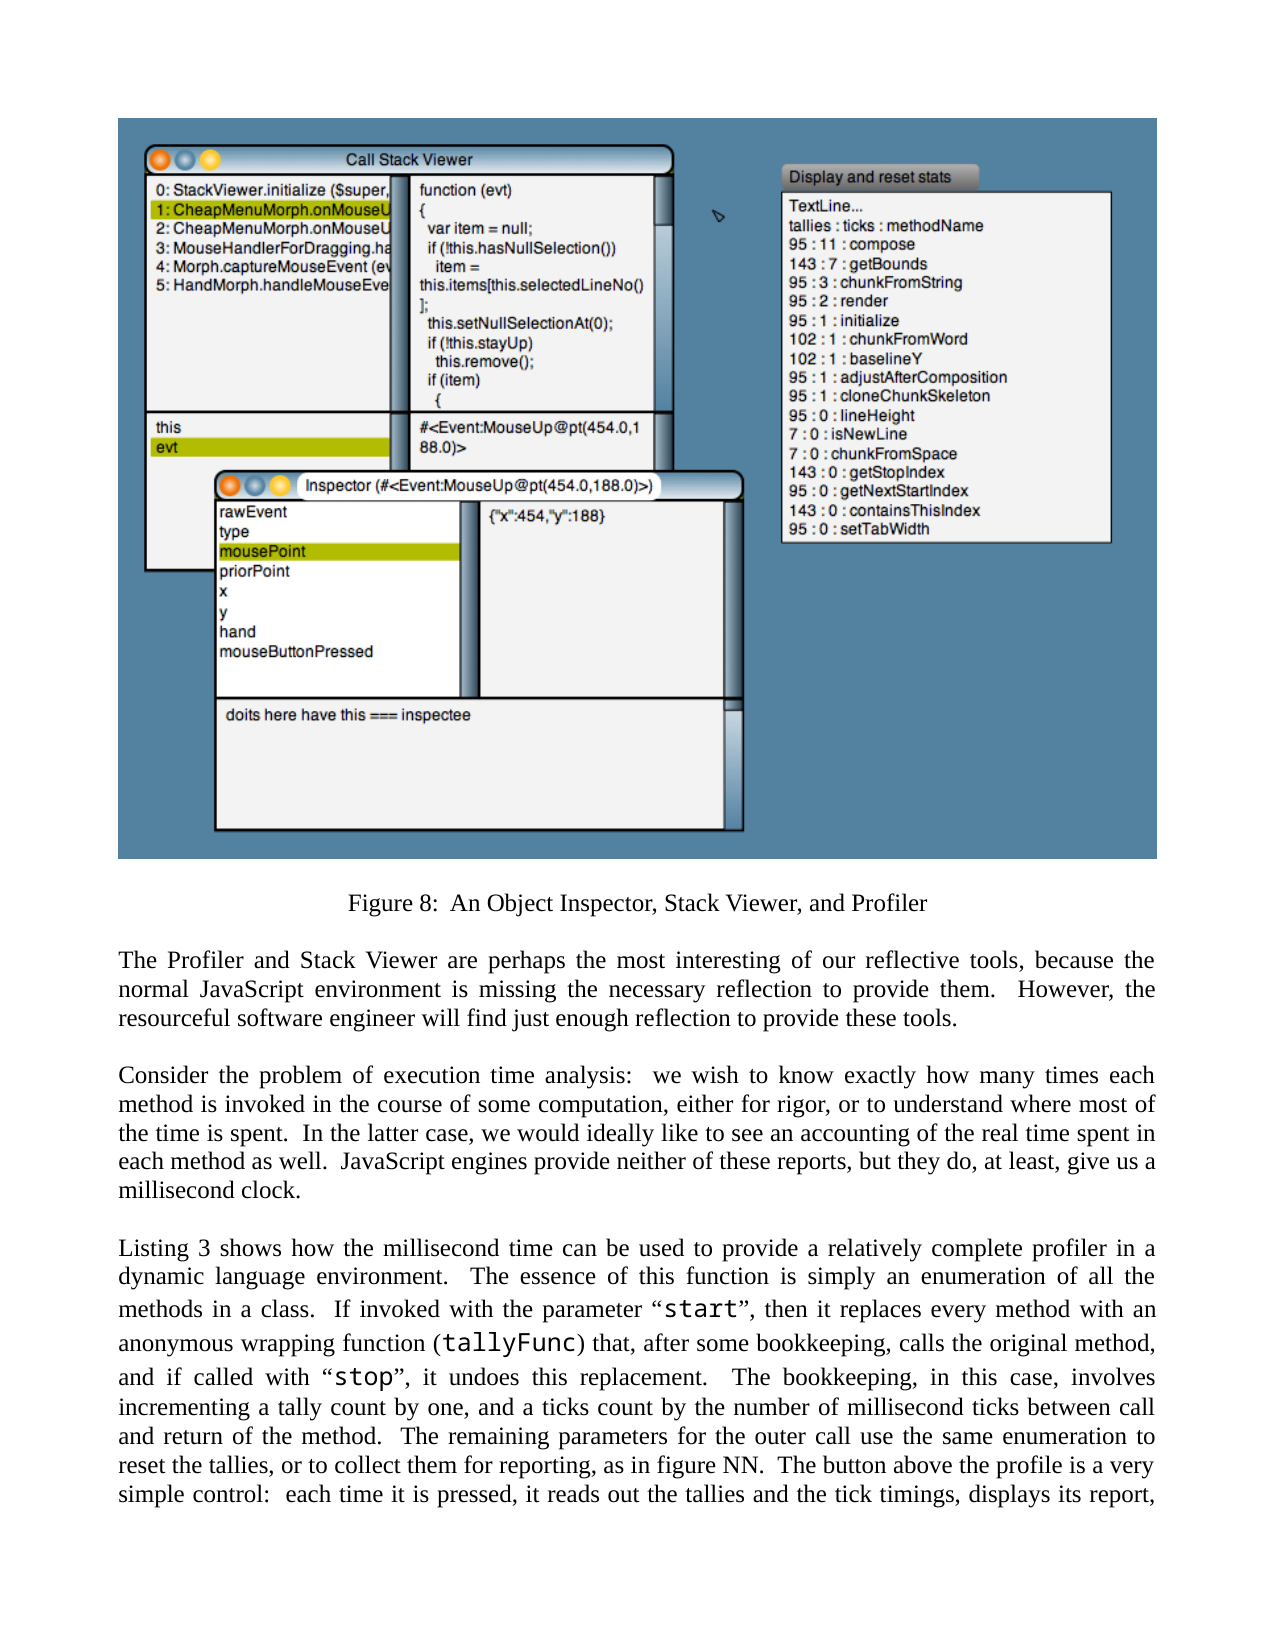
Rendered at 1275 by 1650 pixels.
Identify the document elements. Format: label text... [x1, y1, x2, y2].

text Consider the problem of execution time analysis: we wish to know exactly how many times each method is invoked in the course of some computation, either for rigor, or to understand where most of the time is spent. In the latter case, we would ideally like to see an accounting of the real time spent in each method as well. JavaScript engines provide neither of these reports, but they do, at least, give us a millisecond clock. [118, 1060, 1157, 1204]
text Figure 8: An Object Inspector, Stack Viewer, and Profiler [118, 888, 1157, 916]
text The Profiler and Stack Viewer are perhaps the most interesting of our reflective tools, because the normal JavaScript environment is missing the necessary reflection to provide them. However, the resourceful software engineer will find just enough reflection to provide these tools. [118, 945, 1157, 1031]
text Listing 3 shows how the millisecond time can be used to provide a relatively complete profiler in a dynamic language environment. The essence of this function is simply an enumeration of all the methods in a class. If invoked with the parameter “start”, then it replaces every method with an anonymous wrapping function (tallyFunc) that, after some bookkeeping, calls the original method, and if called with “stop”, it undoes this replacement. The bookkeeping, in this case, involves incrementing a tally count by one, and a ticks count by the number of millisecond ticks between call and return of the method. The remaining parameters for the outer call use the same enumeration to reset the tallies, or to collect them for reporting, as in figure NN. The button above the profile is a very simple control: each time it is pressed, it reads out the tallies and the tick timings, displays its report, [118, 1233, 1157, 1507]
picture [118, 118, 1157, 859]
